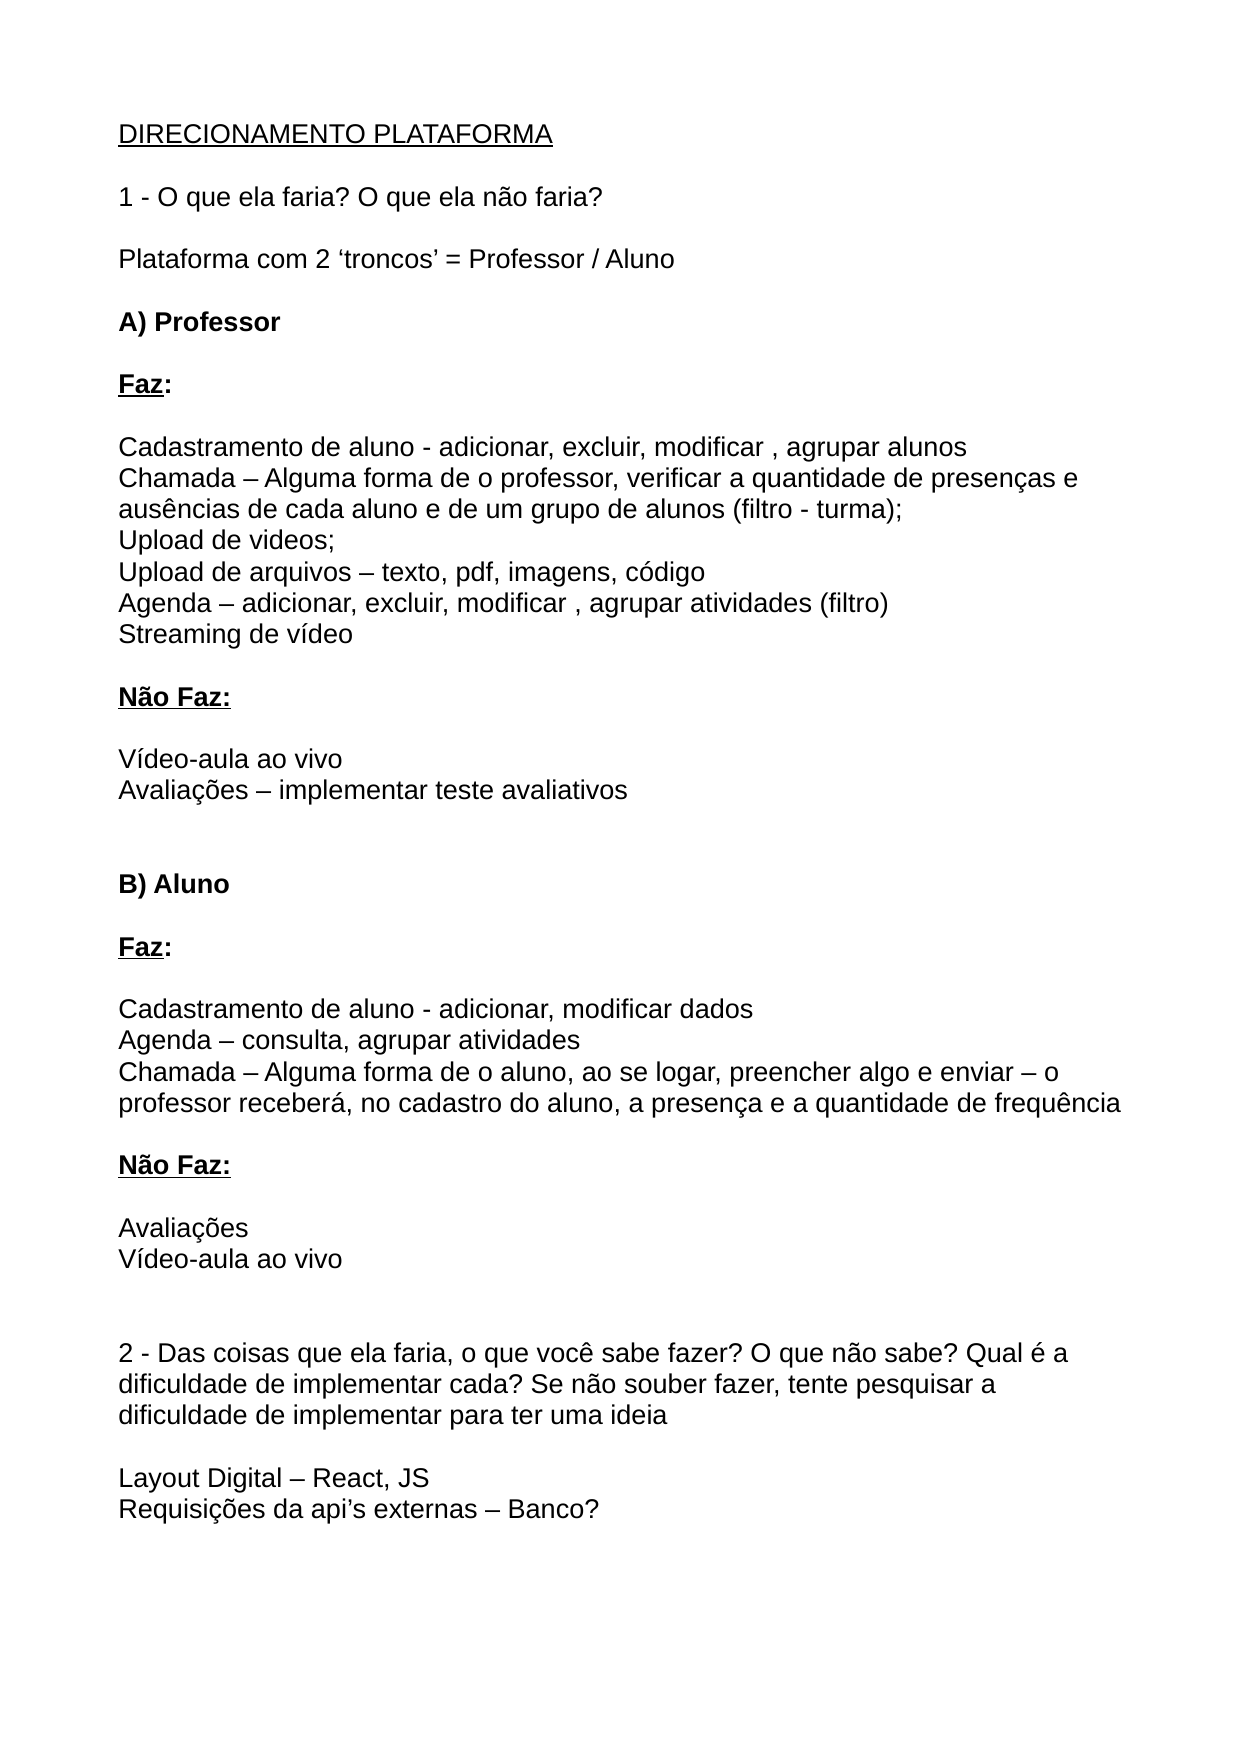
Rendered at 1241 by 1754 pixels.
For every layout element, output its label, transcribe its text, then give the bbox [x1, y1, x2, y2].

text Agenda – consulta, agrupar atividades [118, 1024, 1122, 1056]
text Vídeo-aula ao vivo [118, 743, 1122, 774]
text Chamada – Alguma forma de o aluno, ao se logar, preencher algo e enviar – o professor receberá, no cadastro do aluno, a presença e a quantidade de frequência [118, 1056, 1122, 1118]
text Layout Digital – React, JS [118, 1462, 1122, 1493]
text Cadastramento de aluno - adicionar, modificar dados [118, 993, 1122, 1024]
text Não Faz: [118, 681, 1122, 712]
text 2 - Das coisas que ela faria, o que você sabe fazer? O que não sabe? Qual é a dificuldade de implementar cada? Se não souber fazer, tente pesquisar a dificuldade de implementar para ter uma ideia [118, 1337, 1122, 1431]
text Avaliações – implementar teste avaliativos [118, 774, 1122, 806]
text Streaming de vídeo [118, 618, 1122, 649]
text Faz: [118, 931, 1122, 962]
text Faz: [118, 368, 1122, 399]
text A) Professor [118, 306, 1122, 337]
text Cadastramento de aluno - adicionar, excluir, modificar , agrupar alunos [118, 431, 1122, 462]
text Upload de arquivos – texto, pdf, imagens, código [118, 556, 1122, 587]
text Não Faz: [118, 1149, 1122, 1181]
text DIRECIONAMENTO PLATAFORMA [118, 118, 1122, 149]
text Requisições da api’s externas – Banco? [118, 1493, 1122, 1524]
text Upload de videos; [118, 524, 1122, 556]
text 1 - O que ela faria? O que ela não faria? [118, 181, 1122, 212]
text Vídeo-aula ao vivo [118, 1243, 1122, 1274]
text Plataforma com 2 ‘troncos’ = Professor / Aluno [118, 243, 1122, 274]
text Avaliações [118, 1212, 1122, 1243]
text Chamada – Alguma forma de o professor, verificar a quantidade de presenças e ausências de cada aluno e de um grupo de alunos (filtro - turma); [118, 462, 1122, 524]
text B) Aluno [118, 868, 1122, 899]
text Agenda – adicionar, excluir, modificar , agrupar atividades (filtro) [118, 587, 1122, 618]
